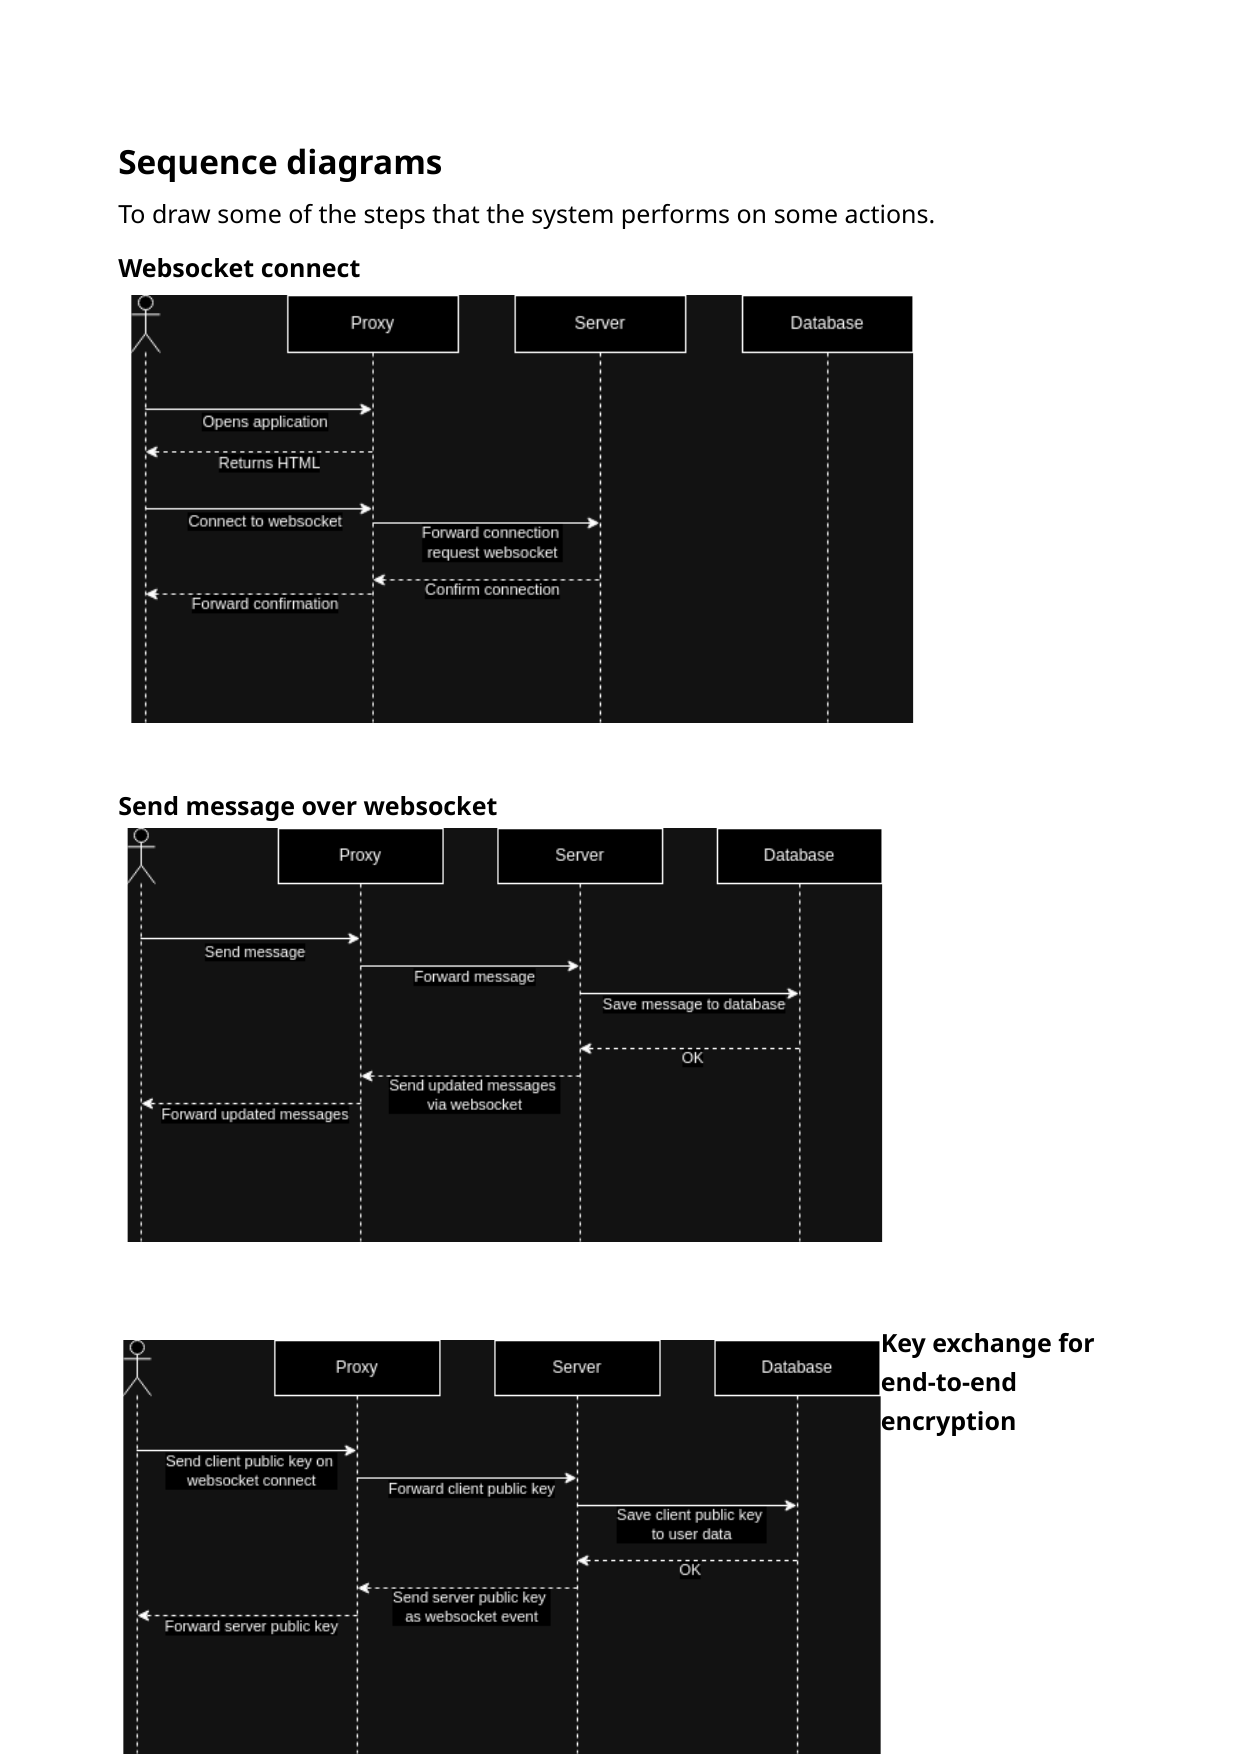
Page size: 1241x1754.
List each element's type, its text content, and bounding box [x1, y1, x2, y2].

subtitle Sequence diagrams [118, 139, 1122, 184]
text Websocket connect [118, 251, 1122, 285]
picture [123, 1340, 881, 1754]
text Key exchange for end-to-end encryption [118, 1326, 1122, 1438]
text Send message over websocket [118, 788, 1122, 822]
picture [127, 828, 883, 1242]
text To draw some of the steps that the system performs on some actions. [118, 197, 1122, 231]
picture [131, 295, 914, 723]
